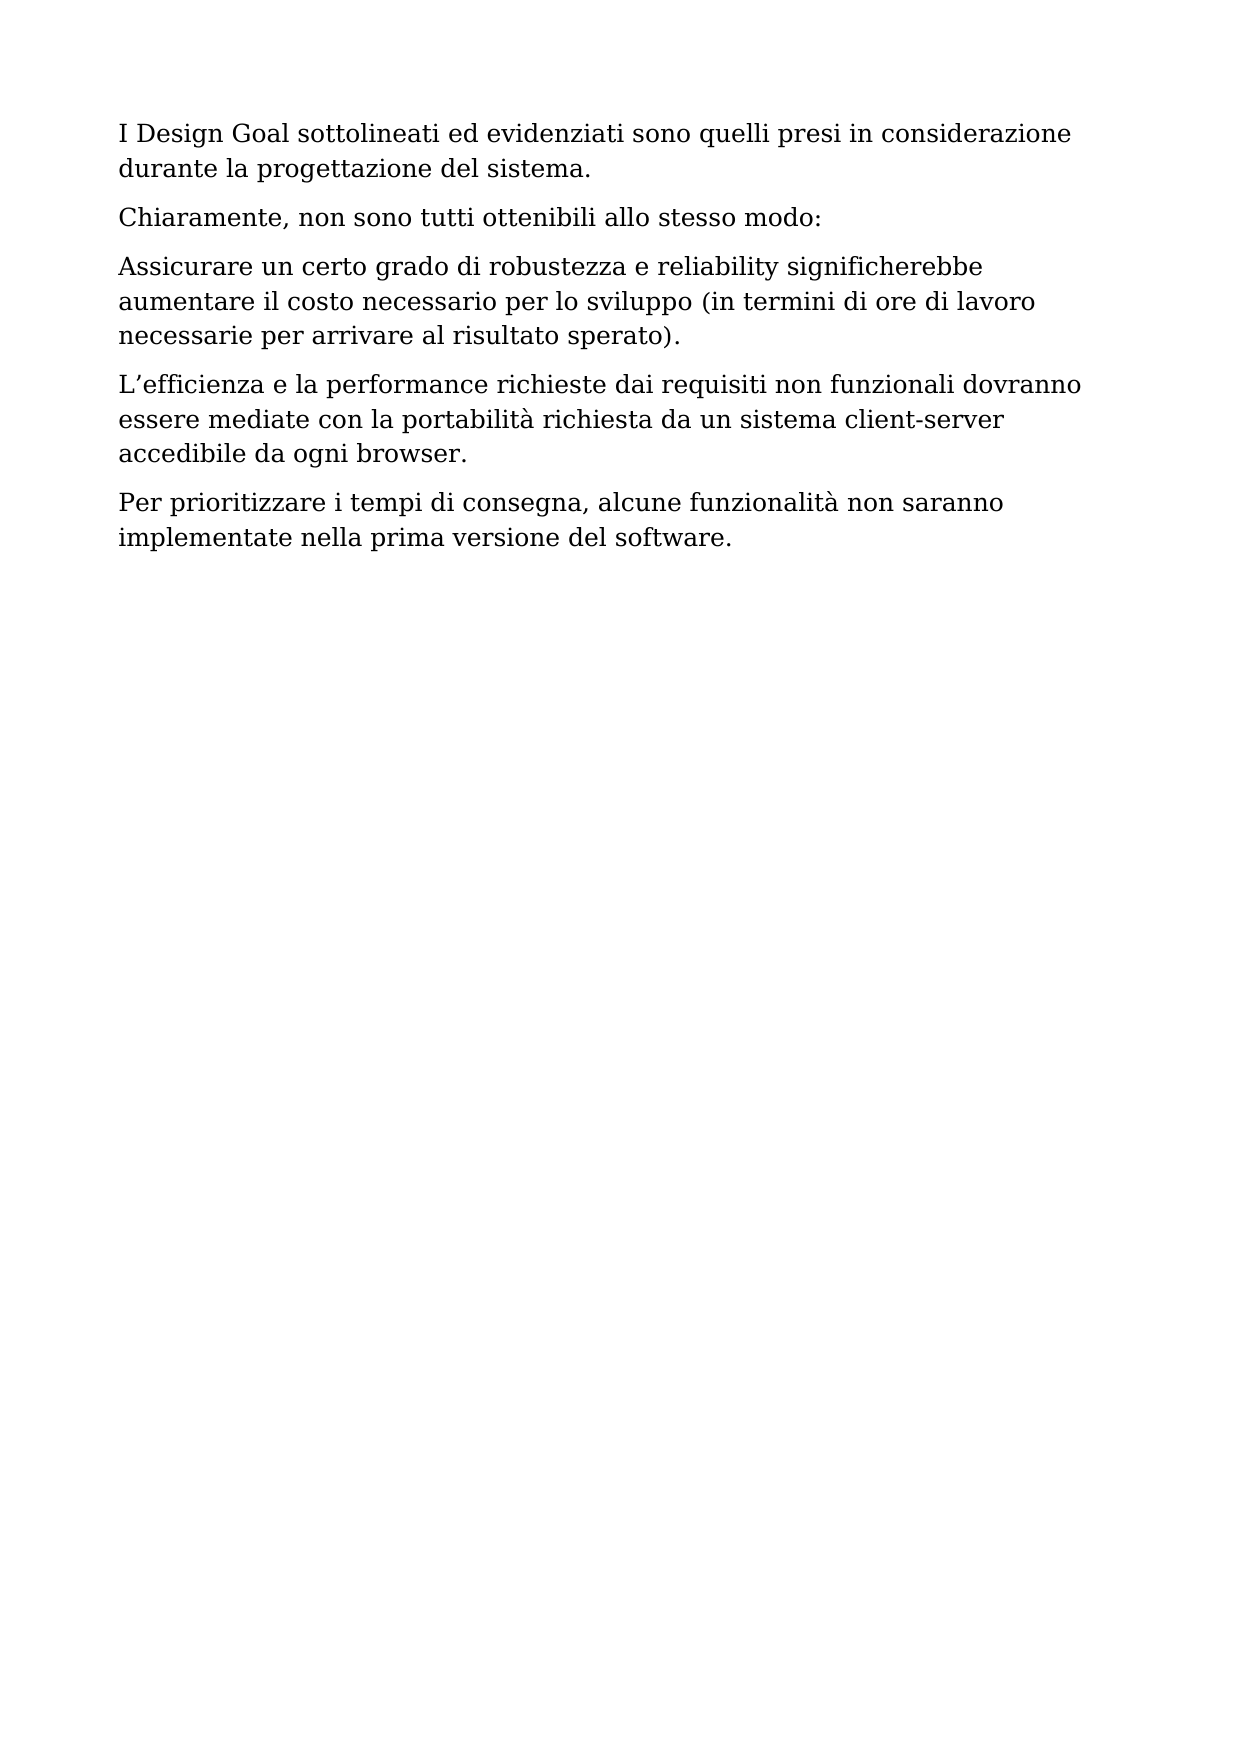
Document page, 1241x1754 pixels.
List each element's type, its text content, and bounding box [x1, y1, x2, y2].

text Per prioritizzare i tempi di consegna, alcune funzionalità non saranno implementate nella prima versione del software. [118, 487, 1122, 551]
text L’efficienza e la performance richieste dai requisiti non funzionali dovranno essere mediate con la portabilità richiesta da un sistema client-server accedibile da ogni browser. [118, 369, 1122, 468]
text Assicurare un certo grado di robustezza e reliability significherebbe aumentare il costo necessario per lo sviluppo (in termini di ore di lavoro necessarie per arrivare al risultato sperato). [118, 251, 1122, 350]
text I Design Goal sottolineati ed evidenziati sono quelli presi in considerazione durante la progettazione del sistema. [118, 118, 1122, 183]
text Chiaramente, non sono tutti ottenibili allo stesso modo: [118, 202, 1122, 232]
